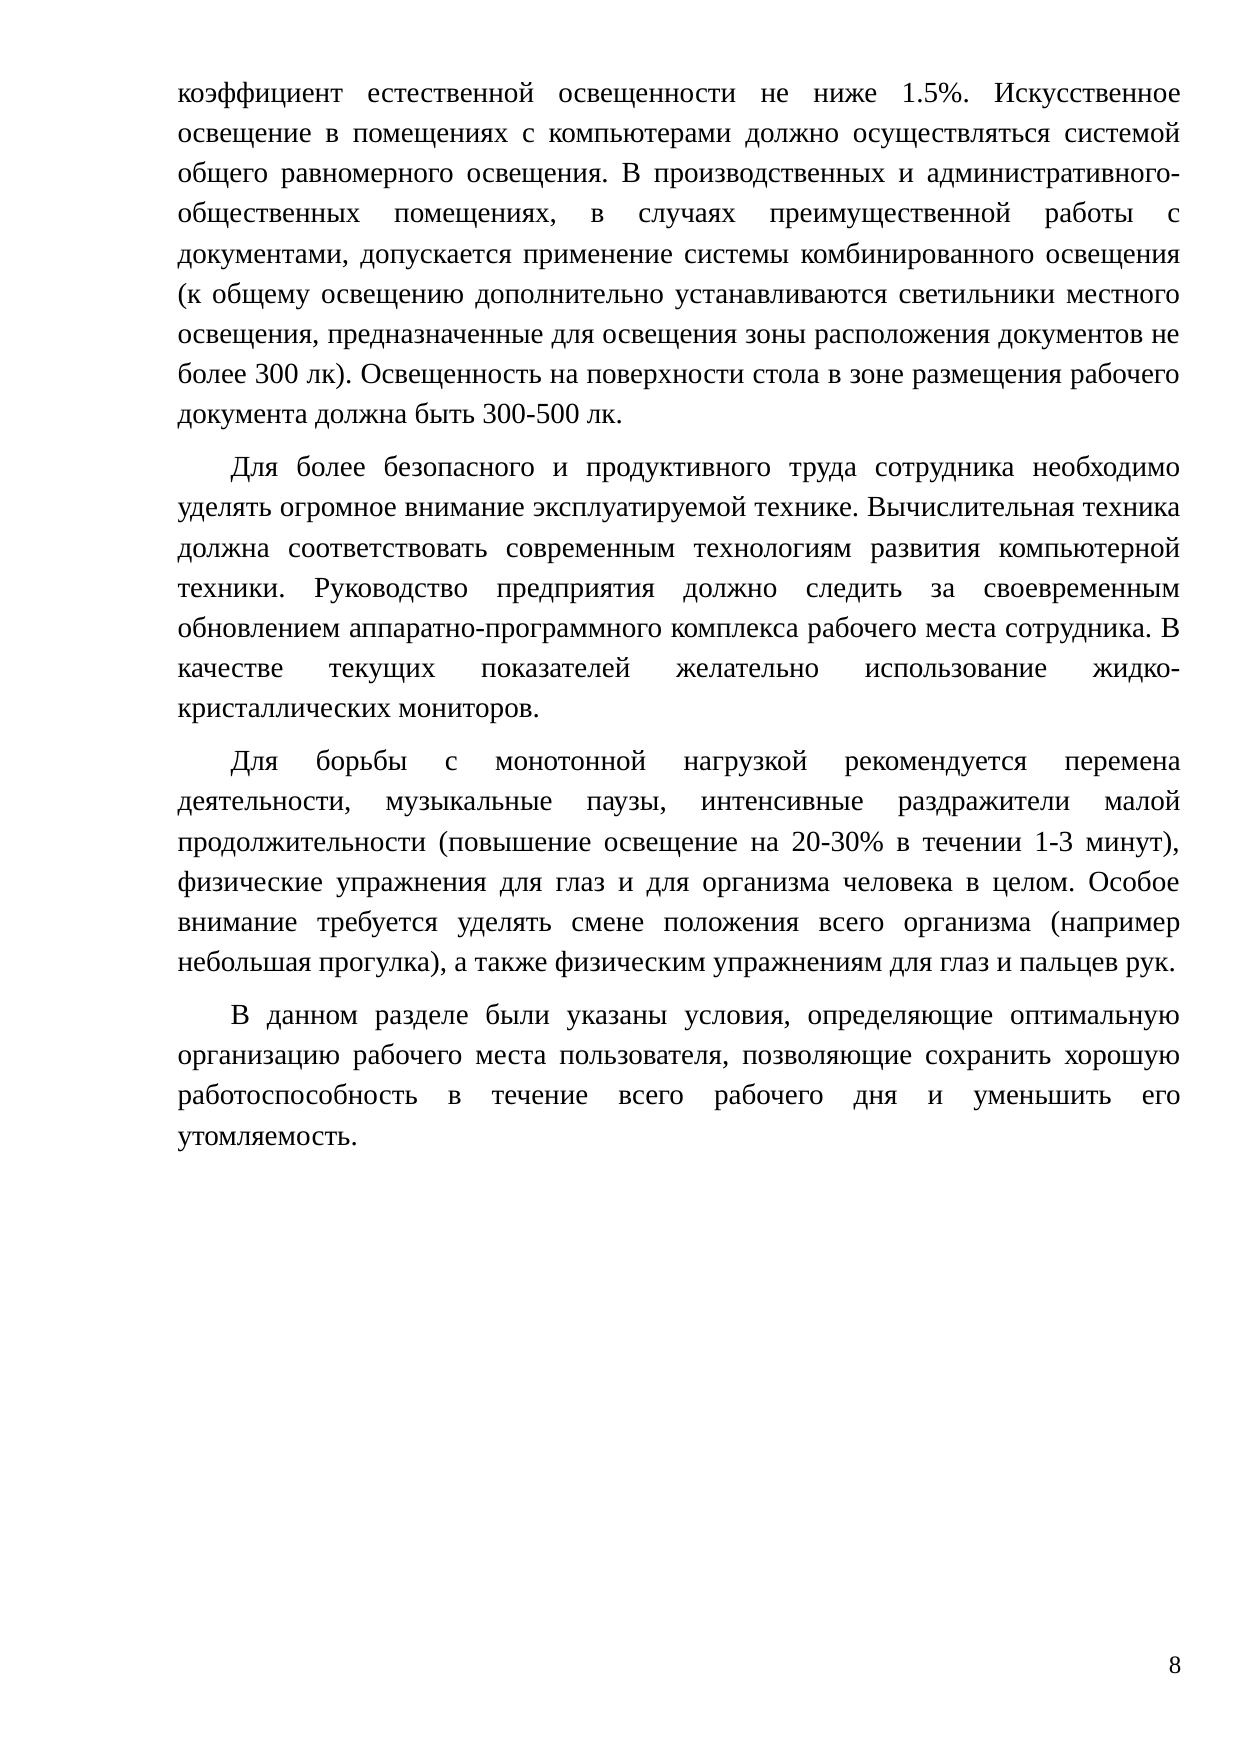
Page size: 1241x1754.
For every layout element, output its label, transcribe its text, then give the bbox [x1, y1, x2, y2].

text Для более безопасного и продуктивного труда сотрудника необходимо уделять огромное внимание эксплуатируемой технике. Вычислительная техника должна соответствовать современным технологиям развития компьютерной техники. Руководство предприятия должно следить за своевременным обновлением аппаратно-программного комплекса рабочего места сотрудника. В качестве текущих показателей желательно использование жидко-кристаллических мониторов. [177, 449, 1181, 724]
text В данном разделе были указаны условия, определяющие оптимальную организацию рабочего места пользователя, позволяющие сохранить хорошую работоспособность в течение всего рабочего дня и уменьшить его утомляемость. [177, 997, 1181, 1151]
text Для борьбы с монотонной нагрузкой рекомендуется перемена деятельности, музыкальные паузы, интенсивные раздражители малой продолжительности (повышение освещение на 20-30% в течении 1-3 минут), физические упражнения для глаз и для организма человека в целом. Особое внимание требуется уделять смене положения всего организма (например небольшая прогулка), а также физическим упражнениям для глаз и пальцев рук. [177, 743, 1181, 978]
text коэффициент естественной освещенности не ниже 1.5%. Искусственное освещение в помещениях с компьютерами должно осуществляться системой общего равномерного освещения. В производственных и административного-общественных помещениях, в случаях преимущественной работы с документами, допускается применение системы комбинированного освещения (к общему освещению дополнительно устанавливаются светильники местного освещения, предназначенные для освещения зоны расположения документов не более 300 лк). Освещенность на поверхности стола в зоне размещения рабочего документа должна быть 300-500 лк. [177, 75, 1181, 430]
